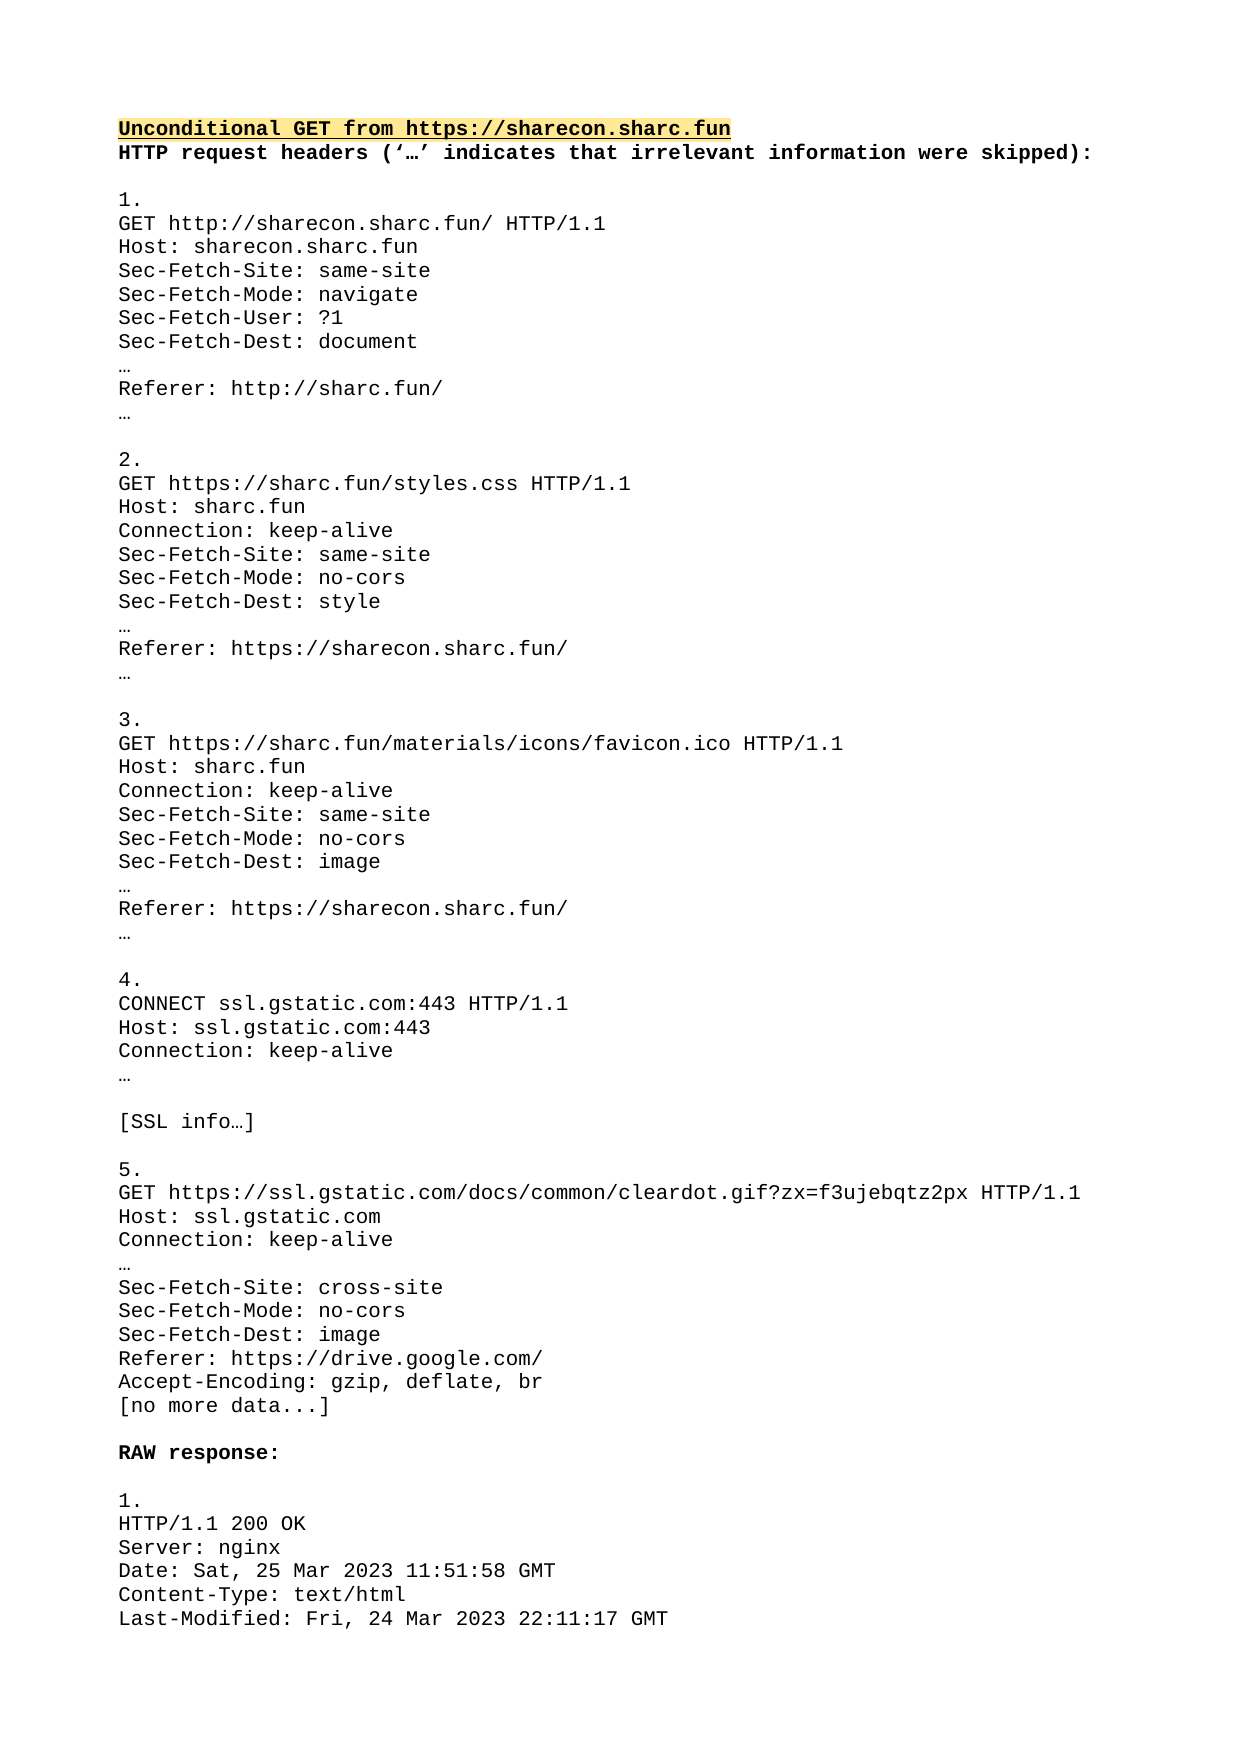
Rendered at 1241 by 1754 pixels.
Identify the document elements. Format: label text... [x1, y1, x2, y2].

text Host: sharc.fun [118, 757, 1122, 780]
text … [118, 1064, 1122, 1088]
text Connection: keep-alive [118, 520, 1122, 544]
text Connection: keep-alive [118, 780, 1122, 804]
text Sec-Fetch-Dest: document [118, 331, 1122, 354]
text Referer: https://drive.google.com/ [118, 1348, 1122, 1371]
text Unconditional GET from https://sharecon.sharc.fun [118, 118, 1122, 142]
text … [118, 354, 1122, 378]
text GET http://sharecon.sharc.fun/ HTTP/1.1 [118, 213, 1122, 236]
text CONNECT ssl.gstatic.com:443 HTTP/1.1 [118, 993, 1122, 1017]
text GET https://sharc.fun/styles.css HTTP/1.1 [118, 473, 1122, 496]
text Sec-Fetch-Site: same-site [118, 260, 1122, 284]
text Connection: keep-alive [118, 1040, 1122, 1064]
text Sec-Fetch-Mode: no-cors [118, 1300, 1122, 1324]
text Accept-Encoding: gzip, deflate, br [118, 1371, 1122, 1395]
text GET https://sharc.fun/materials/icons/favicon.ico HTTP/1.1 [118, 733, 1122, 757]
text Sec-Fetch-Site: same-site [118, 544, 1122, 567]
text Last-Modified: Fri, 24 Mar 2023 22:11:17 GMT [118, 1608, 1122, 1631]
text Host: ssl.gstatic.com:443 [118, 1017, 1122, 1040]
text Sec-Fetch-User: ?1 [118, 307, 1122, 331]
text 4. [118, 969, 1122, 993]
text 1. [118, 1489, 1122, 1513]
text Content-Type: text/html [118, 1584, 1122, 1608]
text HTTP/1.1 200 OK [118, 1513, 1122, 1537]
text … [118, 615, 1122, 638]
text Referer: https://sharecon.sharc.fun/ [118, 898, 1122, 922]
text 3. [118, 709, 1122, 733]
text RAW response: [118, 1442, 1122, 1466]
text Connection: keep-alive [118, 1229, 1122, 1253]
text 2. [118, 449, 1122, 473]
text Sec-Fetch-Dest: image [118, 1324, 1122, 1348]
text … [118, 402, 1122, 426]
text GET https://ssl.gstatic.com/docs/common/cleardot.gif?zx=f3ujebqtz2px HTTP/1.1 [118, 1182, 1122, 1206]
text Sec-Fetch-Mode: no-cors [118, 827, 1122, 851]
text 5. [118, 1158, 1122, 1182]
text Sec-Fetch-Dest: image [118, 851, 1122, 875]
text Server: nginx [118, 1537, 1122, 1561]
text Sec-Fetch-Dest: style [118, 591, 1122, 615]
text Host: sharc.fun [118, 496, 1122, 520]
text … [118, 1253, 1122, 1277]
text … [118, 875, 1122, 898]
text [no more data...] [118, 1395, 1122, 1419]
text … [118, 662, 1122, 686]
text Date: Sat, 25 Mar 2023 11:51:58 GMT [118, 1561, 1122, 1584]
text Sec-Fetch-Mode: navigate [118, 284, 1122, 307]
text … [118, 922, 1122, 946]
text 1. [118, 189, 1122, 213]
text Host: sharecon.sharc.fun [118, 236, 1122, 260]
text Host: ssl.gstatic.com [118, 1206, 1122, 1229]
text Referer: https://sharecon.sharc.fun/ [118, 638, 1122, 662]
text Sec-Fetch-Mode: no-cors [118, 567, 1122, 591]
text Sec-Fetch-Site: cross-site [118, 1277, 1122, 1300]
text Sec-Fetch-Site: same-site [118, 804, 1122, 827]
text HTTP request headers (‘…’ indicates that irrelevant information were skipped): [118, 142, 1122, 165]
text [SSL info…] [118, 1111, 1122, 1135]
text Referer: http://sharc.fun/ [118, 378, 1122, 402]
